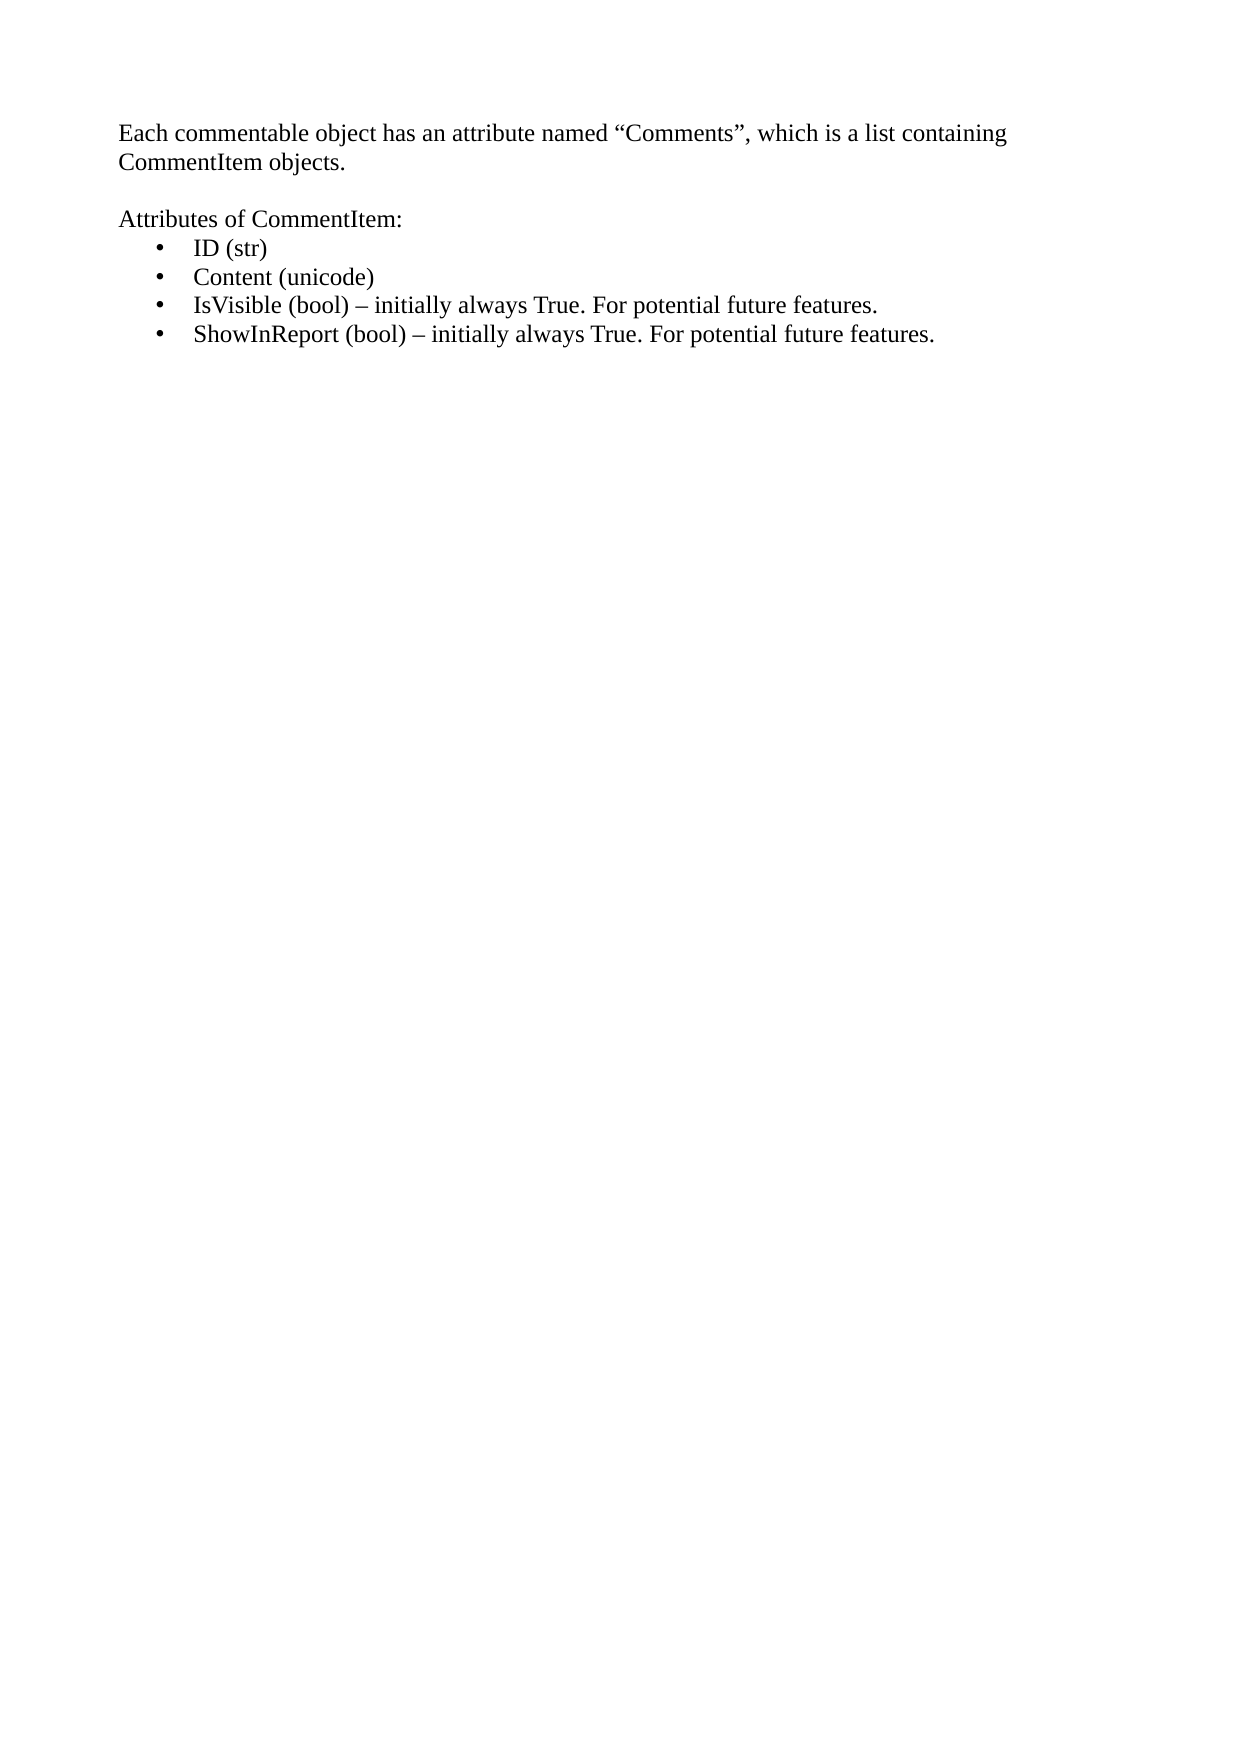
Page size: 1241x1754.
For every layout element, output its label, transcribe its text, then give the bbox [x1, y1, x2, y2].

list ShowInReport (bool) – initially always True. For potential future features. [156, 319, 1122, 348]
list Content (unicode) [156, 262, 1122, 291]
text Attributes of CommentItem: [118, 204, 1122, 233]
list ID (str) [156, 233, 1122, 262]
list IsVisible (bool) – initially always True. For potential future features. [156, 291, 1122, 319]
text Each commentable object has an attribute named “Comments”, which is a list containing CommentItem objects. [118, 118, 1122, 176]
